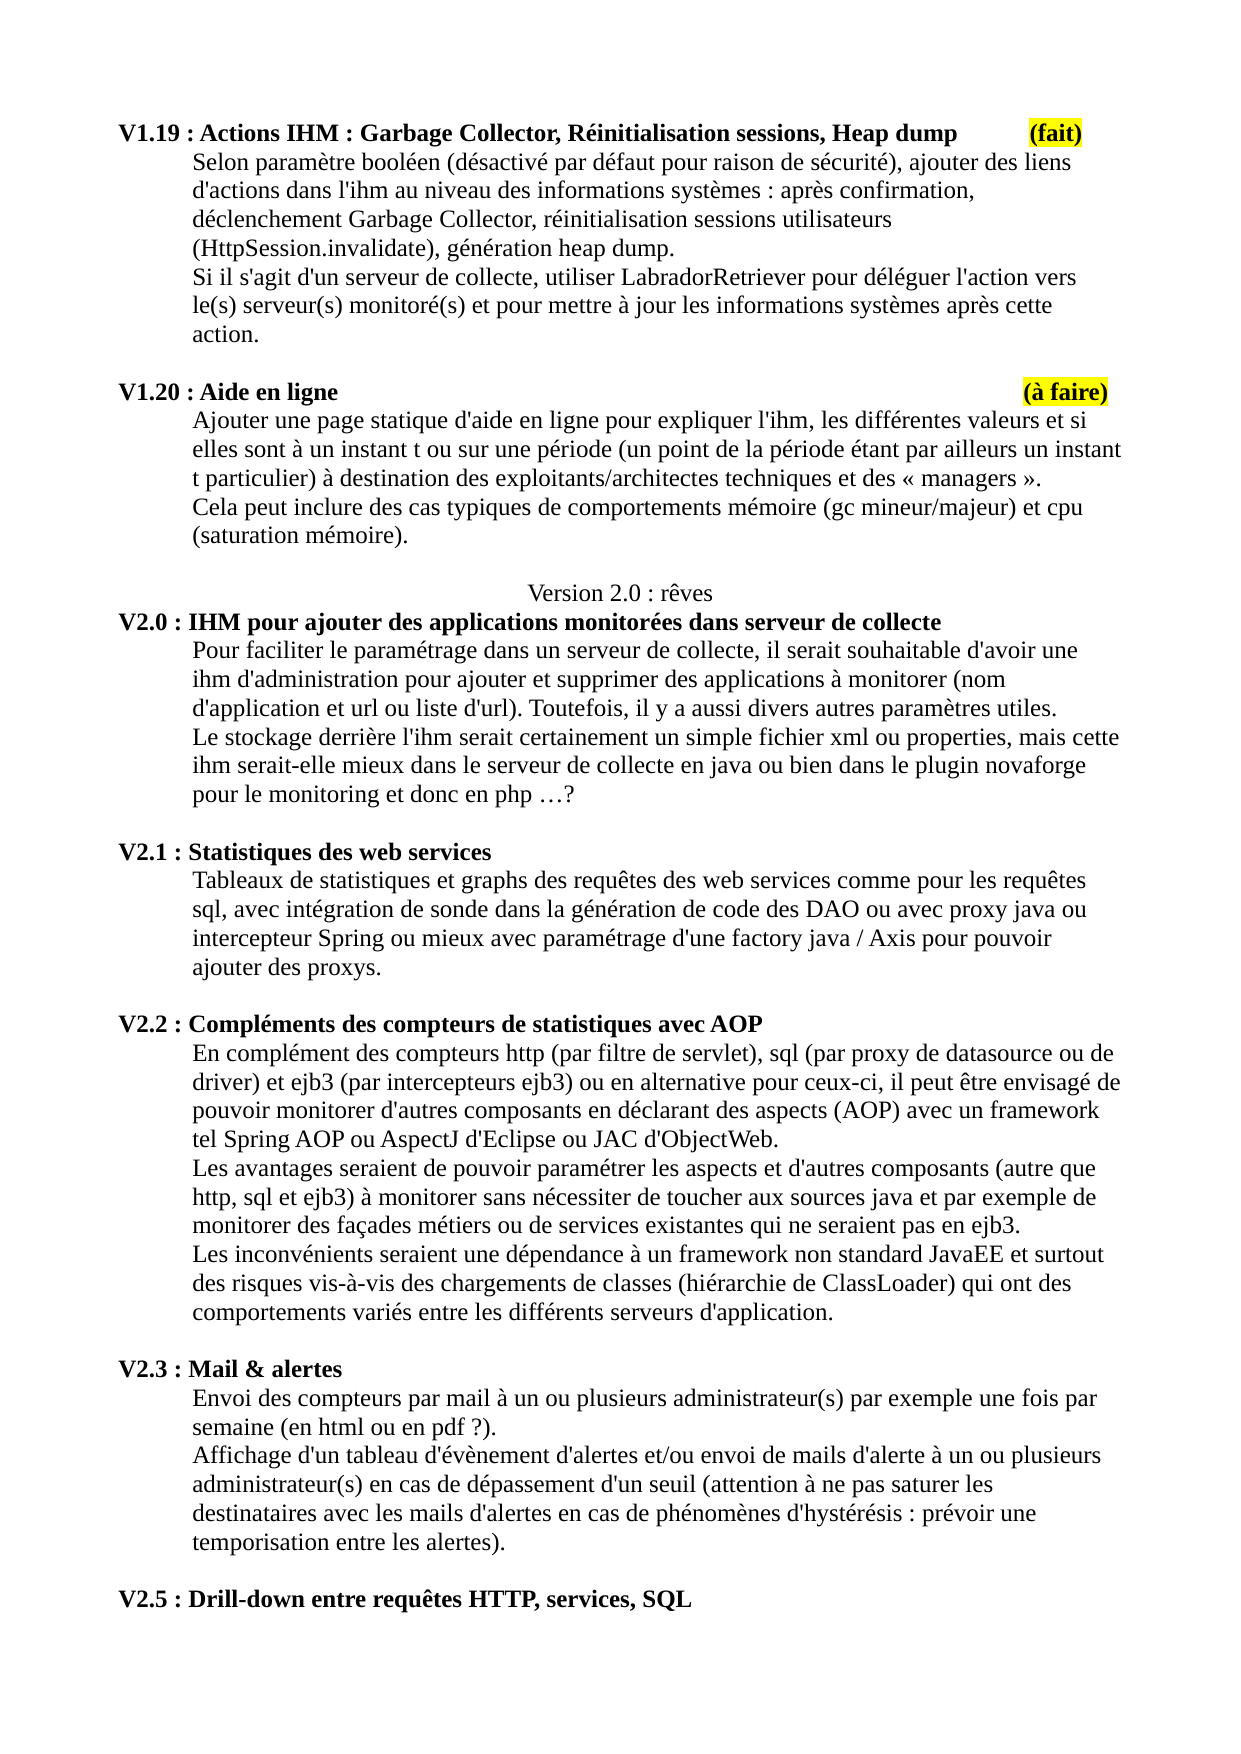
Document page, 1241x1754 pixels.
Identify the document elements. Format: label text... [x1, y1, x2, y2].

text Les avantages seraient de pouvoir paramétrer les aspects et d'autres composants (autre que http, sql et ejb3) à monitorer sans nécessiter de toucher aux sources java et par exemple de monitorer des façades métiers ou de services existantes qui ne seraient pas en ejb3. [192, 1153, 1122, 1239]
text V2.1 : Statistiques des web services [118, 837, 1122, 866]
text Cela peut inclure des cas typiques de comportements mémoire (gc mineur/majeur) et cpu (saturation mémoire). [192, 492, 1122, 549]
text Ajouter une page statique d'aide en ligne pour expliquer l'ihm, les différentes valeurs et si elles sont à un instant t ou sur une période (un point de la période étant par ailleurs un instant t particulier) à destination des exploitants/architectes techniques et des « managers ». [192, 406, 1122, 492]
text Les inconvénients seraient une dépendance à un framework non standard JavaEE et surtout des risques vis-à-vis des chargements de classes (hiérarchie de ClassLoader) qui ont des comportements variés entre les différents serveurs d'application. [192, 1239, 1122, 1326]
text V1.20 : Aide en ligne (à faire) [118, 377, 1122, 406]
text Pour faciliter le paramétrage dans un serveur de collecte, il serait souhaitable d'avoir une ihm d'administration pour ajouter et supprimer des applications à monitorer (nom d'application et url ou liste d'url). Toutefois, il y a aussi divers autres paramètres utiles. [192, 636, 1122, 722]
text V2.0 : IHM pour ajouter des applications monitorées dans serveur de collecte [118, 607, 1122, 636]
text Version 2.0 : rêves [118, 578, 1122, 607]
text V1.19 : Actions IHM : Garbage Collector, Réinitialisation sessions, Heap dump (fait) [118, 118, 1122, 147]
text V2.5 : Drill-down entre requêtes HTTP, services, SQL [118, 1584, 1122, 1613]
text Affichage d'un tableau d'évènement d'alertes et/ou envoi de mails d'alerte à un ou plusieurs administrateur(s) en cas de dépassement d'un seuil (attention à ne pas saturer les destinataires avec les mails d'alertes en cas de phénomènes d'hystérésis : prévoir une temporisation entre les alertes). [192, 1441, 1122, 1556]
text V2.2 : Compléments des compteurs de statistiques avec AOP [118, 1009, 1122, 1038]
text Envoi des compteurs par mail à un ou plusieurs administrateur(s) par exemple une fois par semaine (en html ou en pdf ?). [192, 1383, 1122, 1441]
text V2.3 : Mail & alertes [118, 1354, 1122, 1383]
text Tableaux de statistiques et graphs des requêtes des web services comme pour les requêtes sql, avec intégration de sonde dans la génération de code des DAO ou avec proxy java ou intercepteur Spring ou mieux avec paramétrage d'une factory java / Axis pour pouvoir ajouter des proxys. [192, 866, 1122, 981]
text Selon paramètre booléen (désactivé par défaut pour raison de sécurité), ajouter des liens d'actions dans l'ihm au niveau des informations systèmes : après confirmation, déclenchement Garbage Collector, réinitialisation sessions utilisateurs (HttpSession.invalidate), génération heap dump. [192, 147, 1122, 262]
text En complément des compteurs http (par filtre de servlet), sql (par proxy de datasource ou de driver) et ejb3 (par intercepteurs ejb3) ou en alternative pour ceux-ci, il peut être envisagé de pouvoir monitorer d'autres composants en déclarant des aspects (AOP) avec un framework tel Spring AOP ou AspectJ d'Eclipse ou JAC d'ObjectWeb. [192, 1038, 1122, 1153]
text Si il s'agit d'un serveur de collecte, utiliser LabradorRetriever pour déléguer l'action vers le(s) serveur(s) monitoré(s) et pour mettre à jour les informations systèmes après cette action. [192, 262, 1122, 348]
text Le stockage derrière l'ihm serait certainement un simple fichier xml ou properties, mais cette ihm serait-elle mieux dans le serveur de collecte en java ou bien dans le plugin novaforge pour le monitoring et donc en php …? [192, 722, 1122, 808]
